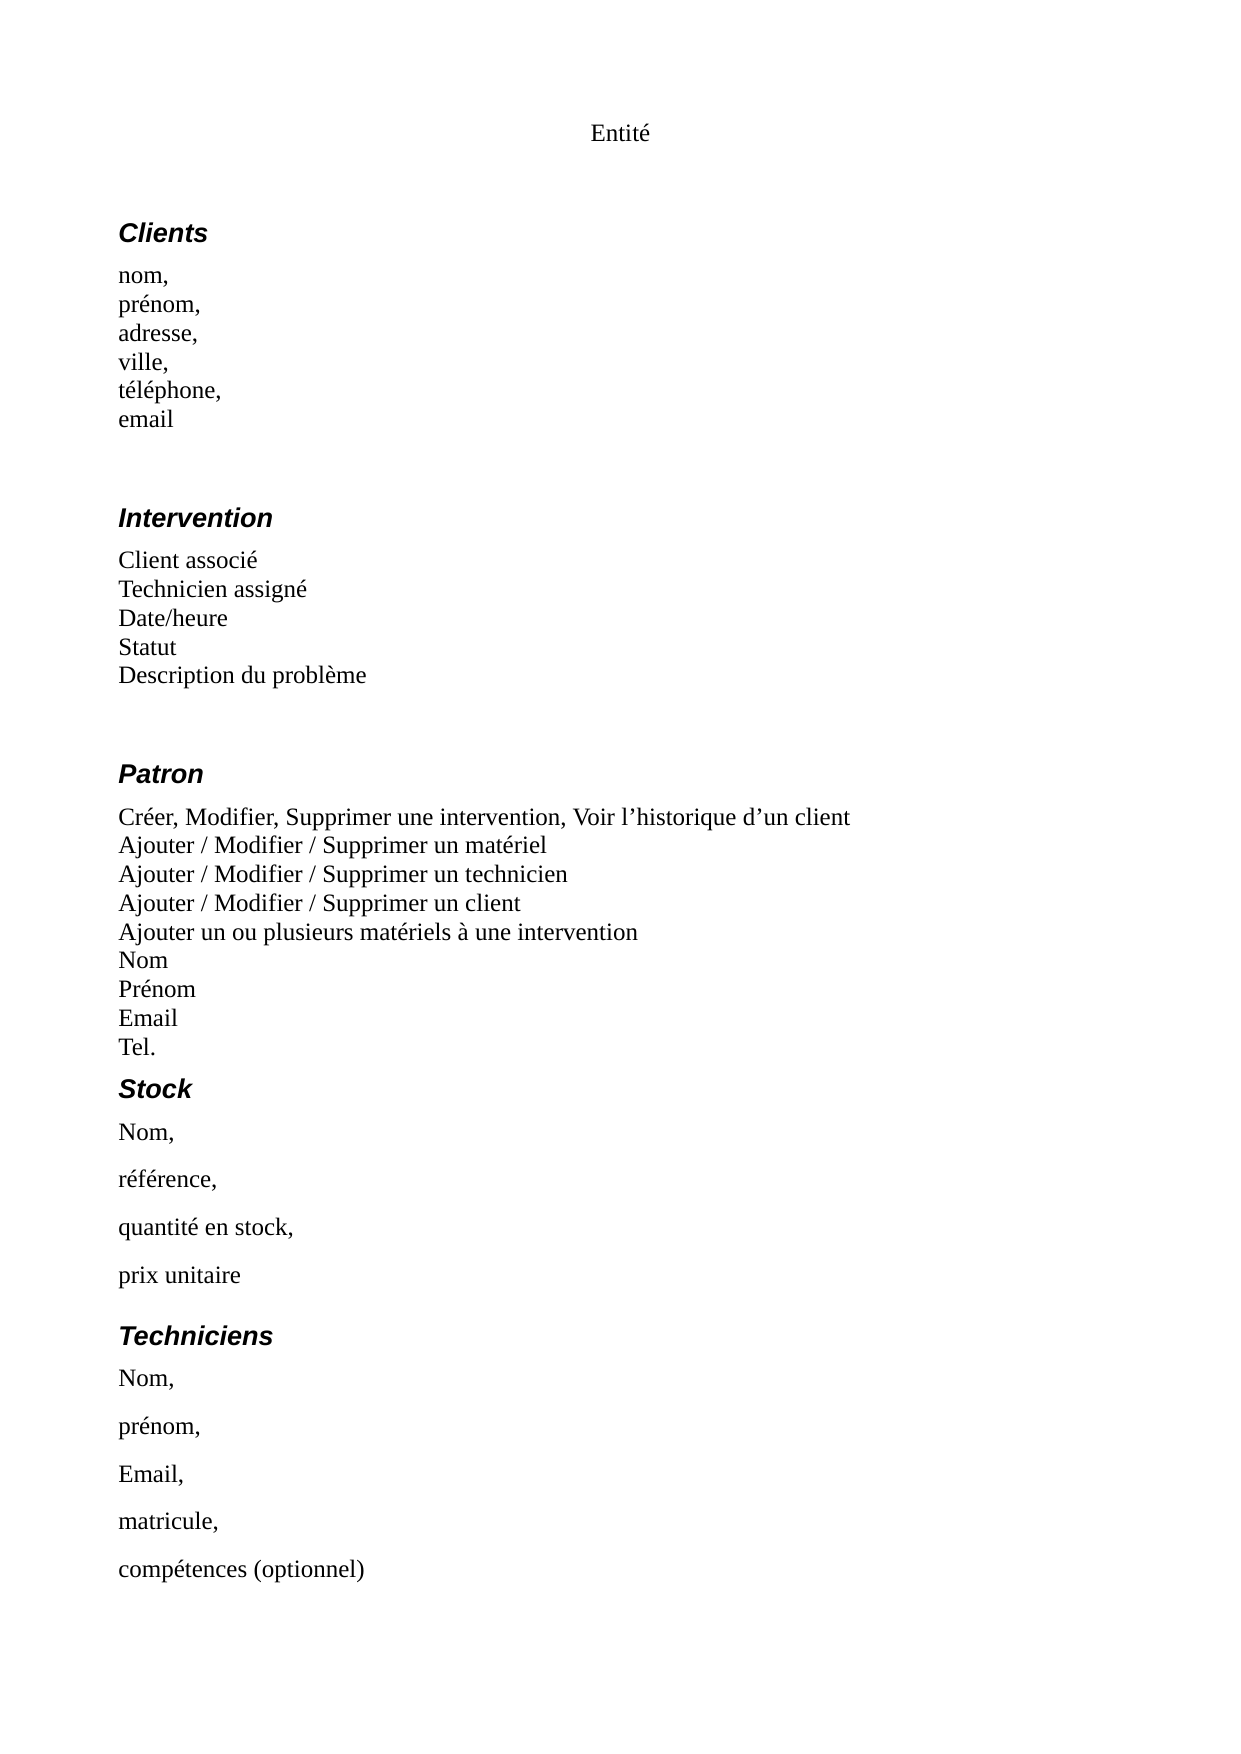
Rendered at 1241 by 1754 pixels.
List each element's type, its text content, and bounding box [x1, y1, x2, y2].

text matricule, [118, 1506, 1122, 1535]
text email [118, 404, 1122, 433]
text Email [118, 1003, 1122, 1032]
text prénom, [118, 1411, 1122, 1440]
text quantité en stock, [118, 1212, 1122, 1241]
text compétences (optionnel) [118, 1554, 1122, 1583]
text prix unitaire [118, 1260, 1122, 1288]
subtitle Stock [118, 1073, 1122, 1104]
text Date/heure [118, 603, 1122, 632]
text Nom, [118, 1117, 1122, 1146]
text Nom, [118, 1363, 1122, 1392]
text Nom [118, 946, 1122, 974]
subtitle Clients [118, 217, 1122, 248]
text prénom, [118, 289, 1122, 318]
text Client associé [118, 546, 1122, 574]
subtitle Intervention [118, 502, 1122, 533]
text Ajouter un ou plusieurs matériels à une intervention [118, 917, 1122, 946]
text Prénom [118, 974, 1122, 1003]
text téléphone, [118, 376, 1122, 404]
text Ajouter / Modifier / Supprimer un matériel [118, 831, 1122, 859]
text nom, [118, 261, 1122, 289]
text ville, [118, 347, 1122, 376]
text adresse, [118, 318, 1122, 347]
text Tel. [118, 1032, 1122, 1061]
text Entité [118, 118, 1122, 147]
text Technicien assigné [118, 574, 1122, 603]
text Statut [118, 632, 1122, 661]
subtitle Patron [118, 758, 1122, 789]
text Description du problème [118, 661, 1122, 689]
text Email, [118, 1459, 1122, 1487]
text Créer, Modifier, Supprimer une intervention, Voir l’historique d’un client [118, 802, 1122, 831]
text référence, [118, 1164, 1122, 1193]
text Ajouter / Modifier / Supprimer un technicien [118, 859, 1122, 888]
subtitle Techniciens [118, 1320, 1122, 1351]
text Ajouter / Modifier / Supprimer un client [118, 888, 1122, 917]
